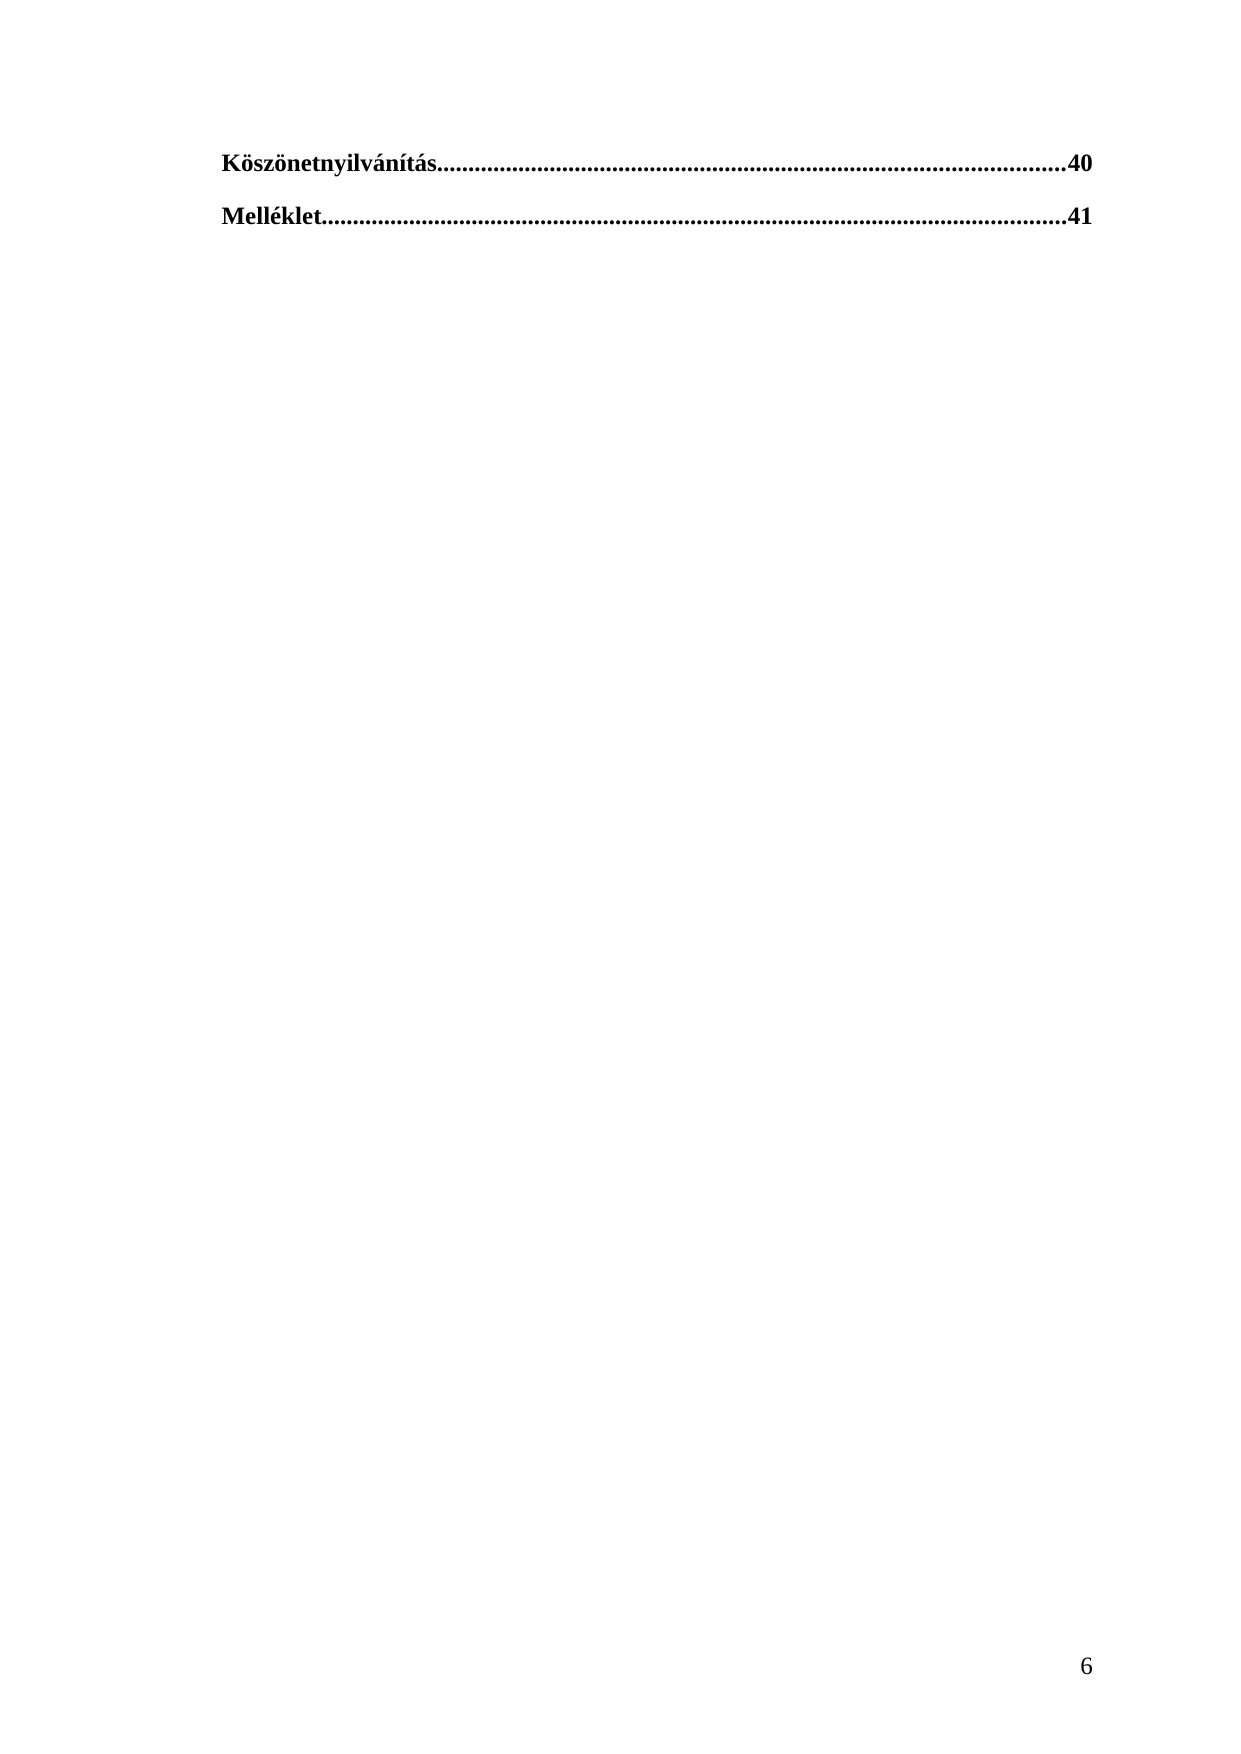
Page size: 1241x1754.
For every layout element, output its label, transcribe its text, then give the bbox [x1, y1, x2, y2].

text Köszönetnyilvánítás 40 [207, 148, 1093, 176]
text Melléklet 41 [207, 201, 1093, 230]
